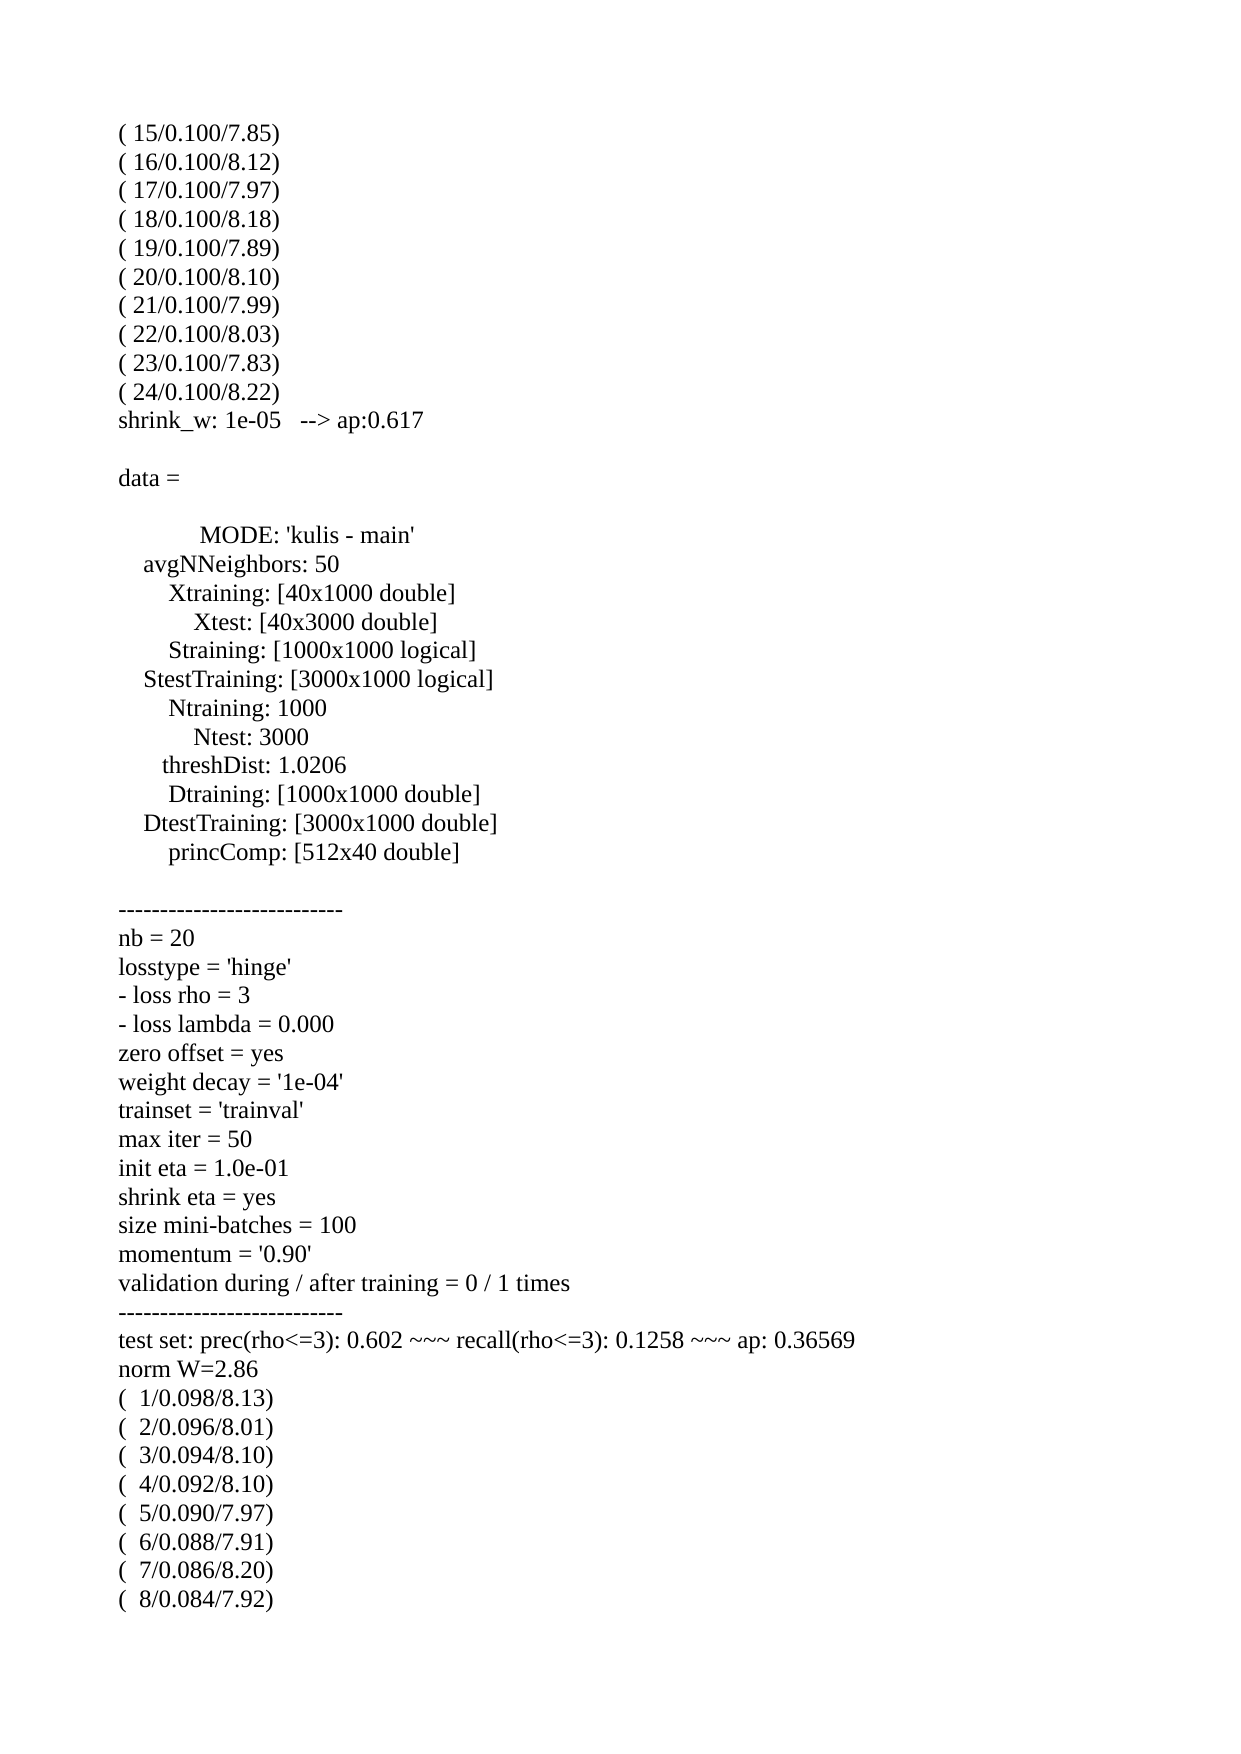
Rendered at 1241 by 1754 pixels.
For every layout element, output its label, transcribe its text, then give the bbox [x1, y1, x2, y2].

text max iter = 50 [118, 1124, 1122, 1153]
text threshDist: 1.0206 [118, 751, 1122, 779]
text momentum = '0.90' [118, 1239, 1122, 1268]
text --------------------------- [118, 1297, 1122, 1326]
text princComp: [512x40 double] [118, 837, 1122, 866]
text ( 4/0.092/8.10) [118, 1469, 1122, 1498]
text - loss lambda = 0.000 [118, 1009, 1122, 1038]
text ( 22/0.100/8.03) [118, 319, 1122, 348]
text zero offset = yes [118, 1038, 1122, 1067]
text DtestTraining: [3000x1000 double] [118, 808, 1122, 837]
text ( 8/0.084/7.92) [118, 1584, 1122, 1613]
text trainset = 'trainval' [118, 1096, 1122, 1124]
text Xtest: [40x3000 double] [118, 607, 1122, 636]
text ( 5/0.090/7.97) [118, 1498, 1122, 1527]
text ( 17/0.100/7.97) [118, 176, 1122, 204]
text size mini-batches = 100 [118, 1211, 1122, 1239]
text losstype = 'hinge' [118, 952, 1122, 981]
text test set: prec(rho<=3): 0.602 ~~~ recall(rho<=3): 0.1258 ~~~ ap: 0.36569 [118, 1326, 1122, 1354]
text shrink_w: 1e-05 --> ap:0.617 [118, 406, 1122, 434]
text ( 3/0.094/8.10) [118, 1441, 1122, 1469]
text init eta = 1.0e-01 [118, 1153, 1122, 1182]
text ( 15/0.100/7.85) [118, 118, 1122, 147]
text ( 2/0.096/8.01) [118, 1412, 1122, 1441]
text avgNNeighbors: 50 [118, 549, 1122, 578]
text MODE: 'kulis - main' [118, 521, 1122, 549]
text ( 20/0.100/8.10) [118, 262, 1122, 291]
text nb = 20 [118, 923, 1122, 952]
text validation during / after training = 0 / 1 times [118, 1268, 1122, 1297]
text Ntest: 3000 [118, 722, 1122, 751]
text ( 7/0.086/8.20) [118, 1556, 1122, 1584]
text ( 16/0.100/8.12) [118, 147, 1122, 176]
text shrink eta = yes [118, 1182, 1122, 1211]
text Ntraining: 1000 [118, 693, 1122, 722]
text --------------------------- [118, 894, 1122, 923]
text Straining: [1000x1000 logical] [118, 636, 1122, 664]
text norm W=2.86 [118, 1354, 1122, 1383]
text ( 1/0.098/8.13) [118, 1383, 1122, 1412]
text ( 19/0.100/7.89) [118, 233, 1122, 262]
text data = [118, 463, 1122, 492]
text ( 24/0.100/8.22) [118, 377, 1122, 406]
text - loss rho = 3 [118, 981, 1122, 1009]
text Dtraining: [1000x1000 double] [118, 779, 1122, 808]
text ( 21/0.100/7.99) [118, 291, 1122, 319]
text weight decay = '1e-04' [118, 1067, 1122, 1096]
text Xtraining: [40x1000 double] [118, 578, 1122, 607]
text ( 6/0.088/7.91) [118, 1527, 1122, 1556]
text ( 23/0.100/7.83) [118, 348, 1122, 377]
text StestTraining: [3000x1000 logical] [118, 664, 1122, 693]
text ( 18/0.100/8.18) [118, 204, 1122, 233]
